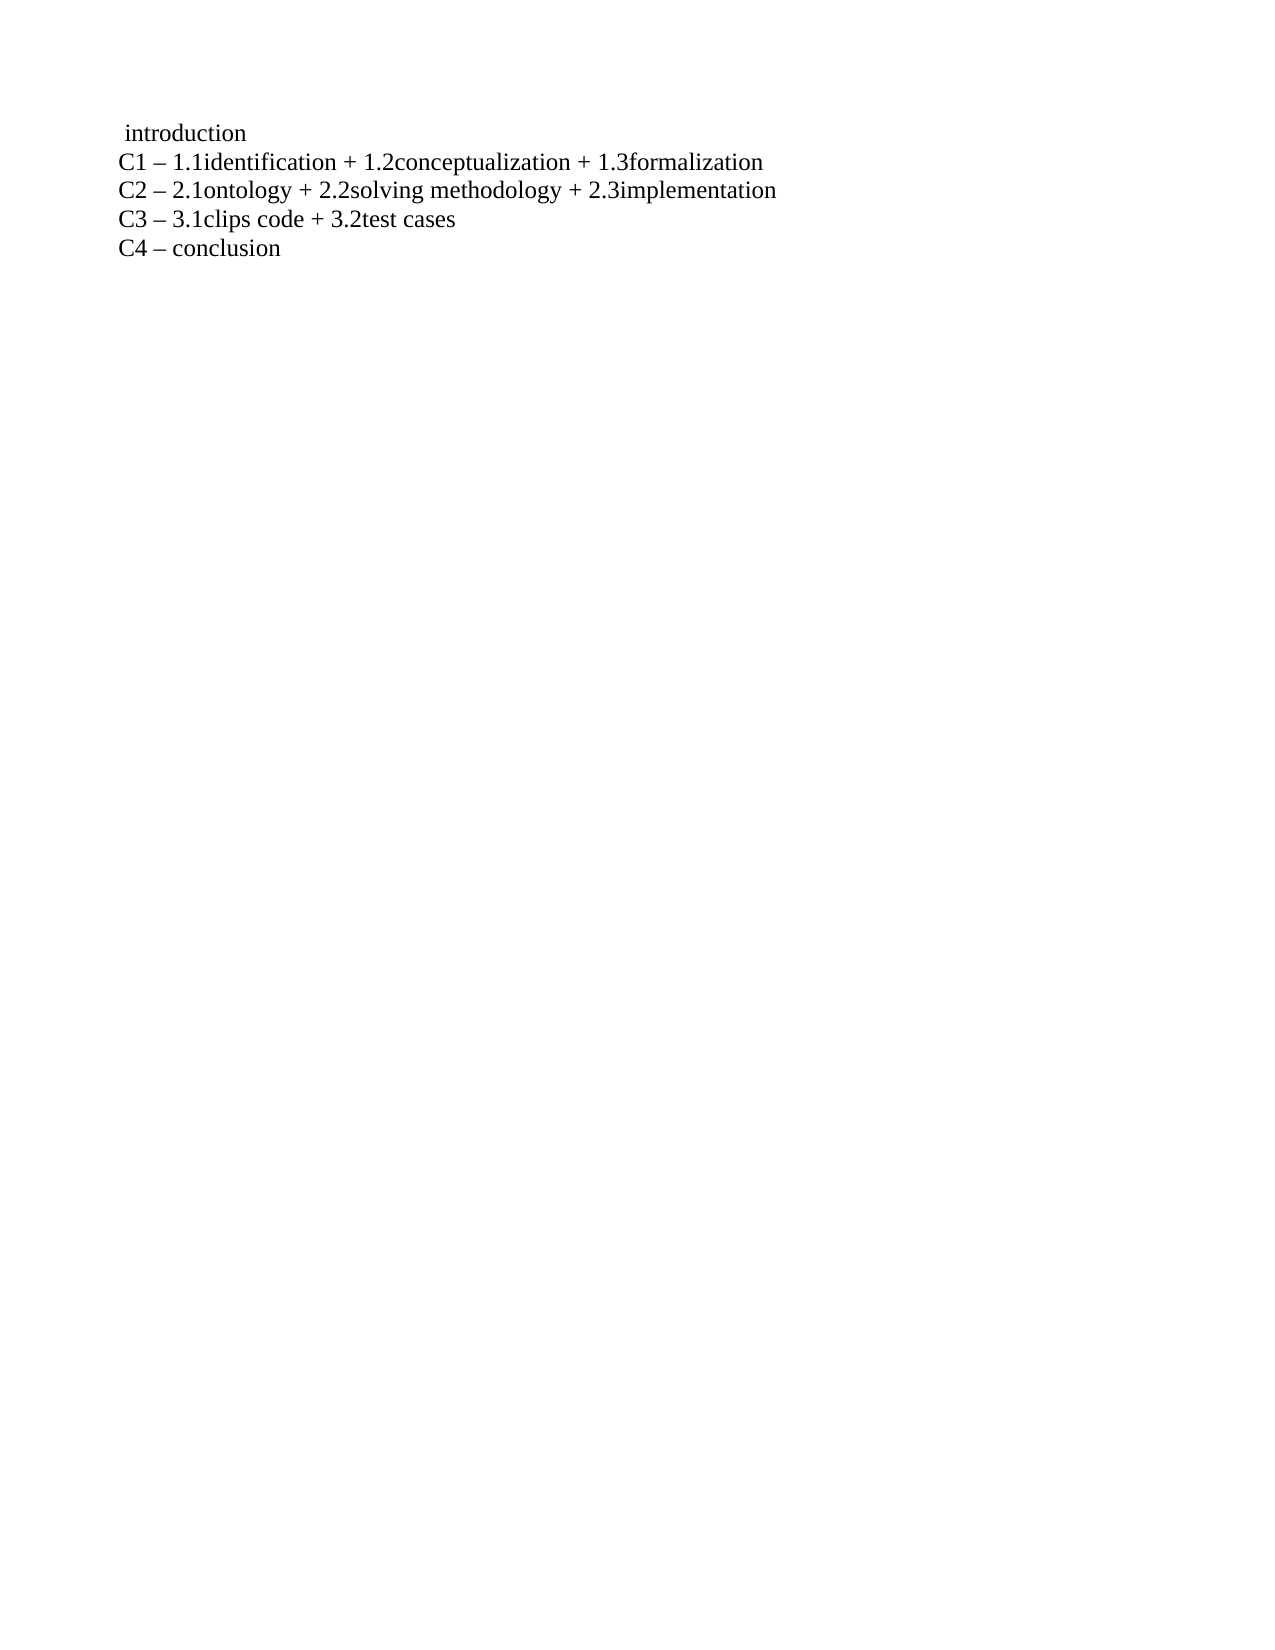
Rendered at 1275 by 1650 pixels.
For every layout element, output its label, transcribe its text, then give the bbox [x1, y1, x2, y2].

text introduction [118, 118, 1157, 147]
text C2 – 2.1ontology + 2.2solving methodology + 2.3implementation [118, 176, 1157, 204]
text C4 – conclusion [118, 233, 1157, 262]
text C3 – 3.1clips code + 3.2test cases [118, 204, 1157, 233]
text C1 – 1.1identification + 1.2conceptualization + 1.3formalization [118, 147, 1157, 176]
